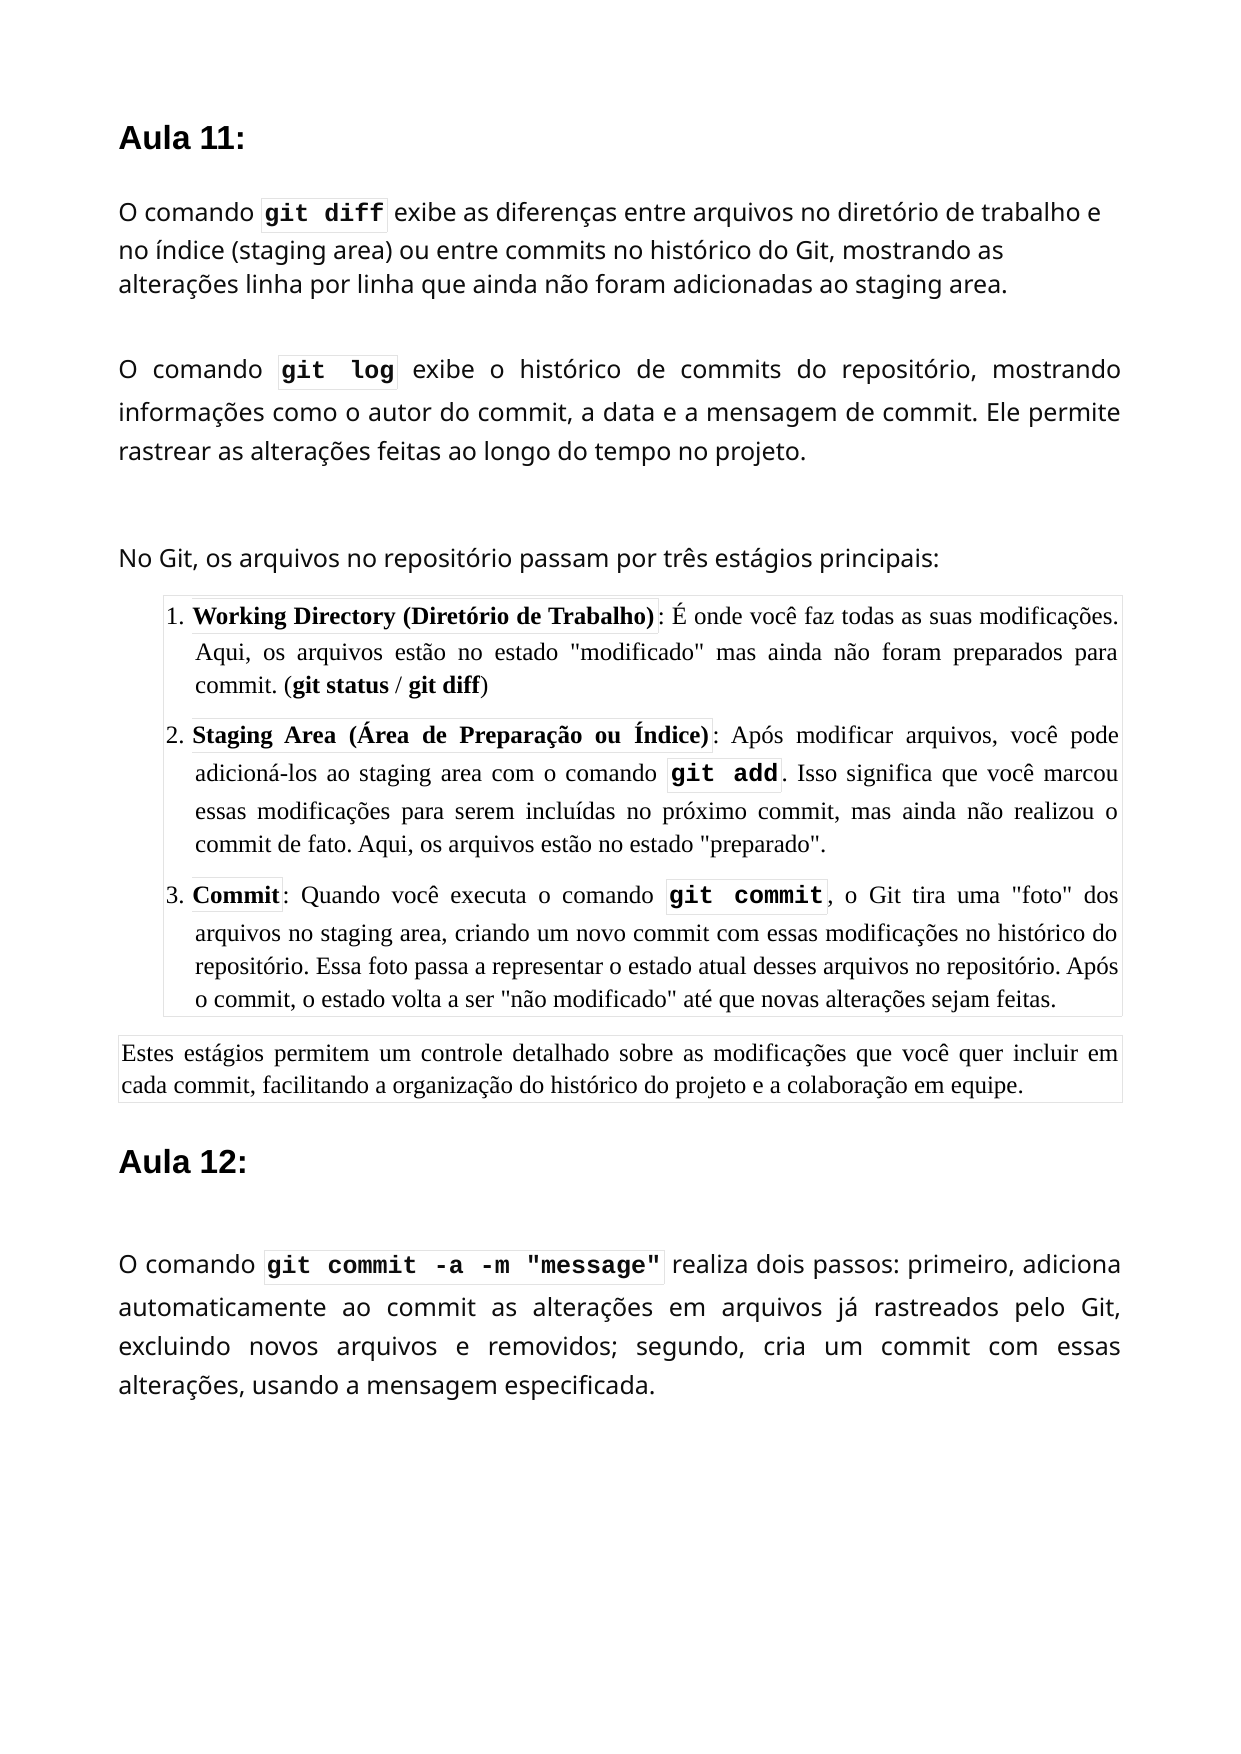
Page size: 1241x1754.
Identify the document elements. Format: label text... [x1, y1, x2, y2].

list Commit: Quando você executa o comando git commit, o Git tira uma "foto" dos arquivos no staging area, criando um novo commit com essas modificações no histórico do repositório. Essa foto passa a representar o estado atual desses arquivos no repositório. Após o commit, o estado volta a ser "não modificado" até que novas alterações sejam feitas. [164, 874, 1122, 1016]
subtitle Aula 12: [118, 1142, 1122, 1181]
subtitle Aula 11: O comando git diff exibe as diferenças entre arquivos no diretório de trabalho e no índice (staging area) ou entre commits no histórico do Git, mostrando as alterações linha por linha que ainda não foram adicionadas ao staging area. [118, 118, 1122, 300]
text Estes estágios permitem um controle detalhado sobre as modificações que você quer incluir em cada commit, facilitando a organização do histórico do projeto e a colaboração em equipe. [119, 1036, 1122, 1102]
list Staging Area (Área de Preparação ou Índice): Após modificar arquivos, você pode adicioná-los ao staging area com o comando git add. Isso significa que você marcou essas modificações para serem incluídas no próximo commit, mas ainda não realizou o commit de fato. Aqui, os arquivos estão no estado "preparado". [164, 714, 1122, 858]
text O comando git commit -a -m "message" realiza dois passos: primeiro, adiciona automaticamente ao commit as alterações em arquivos já rastreados pelo Git, excluindo novos arquivos e removidos; segundo, cria um commit com essas alterações, usando a mensagem especificada. [118, 1247, 1122, 1402]
text O comando git log exibe o histórico de commits do repositório, mostrando informações como o autor do commit, a data e a mensagem de commit. Ele permite rastrear as alterações feitas ao longo do tempo no projeto. [118, 313, 1122, 468]
list Working Directory (Diretório de Trabalho): É onde você faz todas as suas modificações. Aqui, os arquivos estão no estado "modificado" mas ainda não foram preparados para commit. (git status / git diff) [164, 596, 1122, 699]
text No Git, os arquivos no repositório passam por três estágios principais: [118, 541, 1122, 575]
